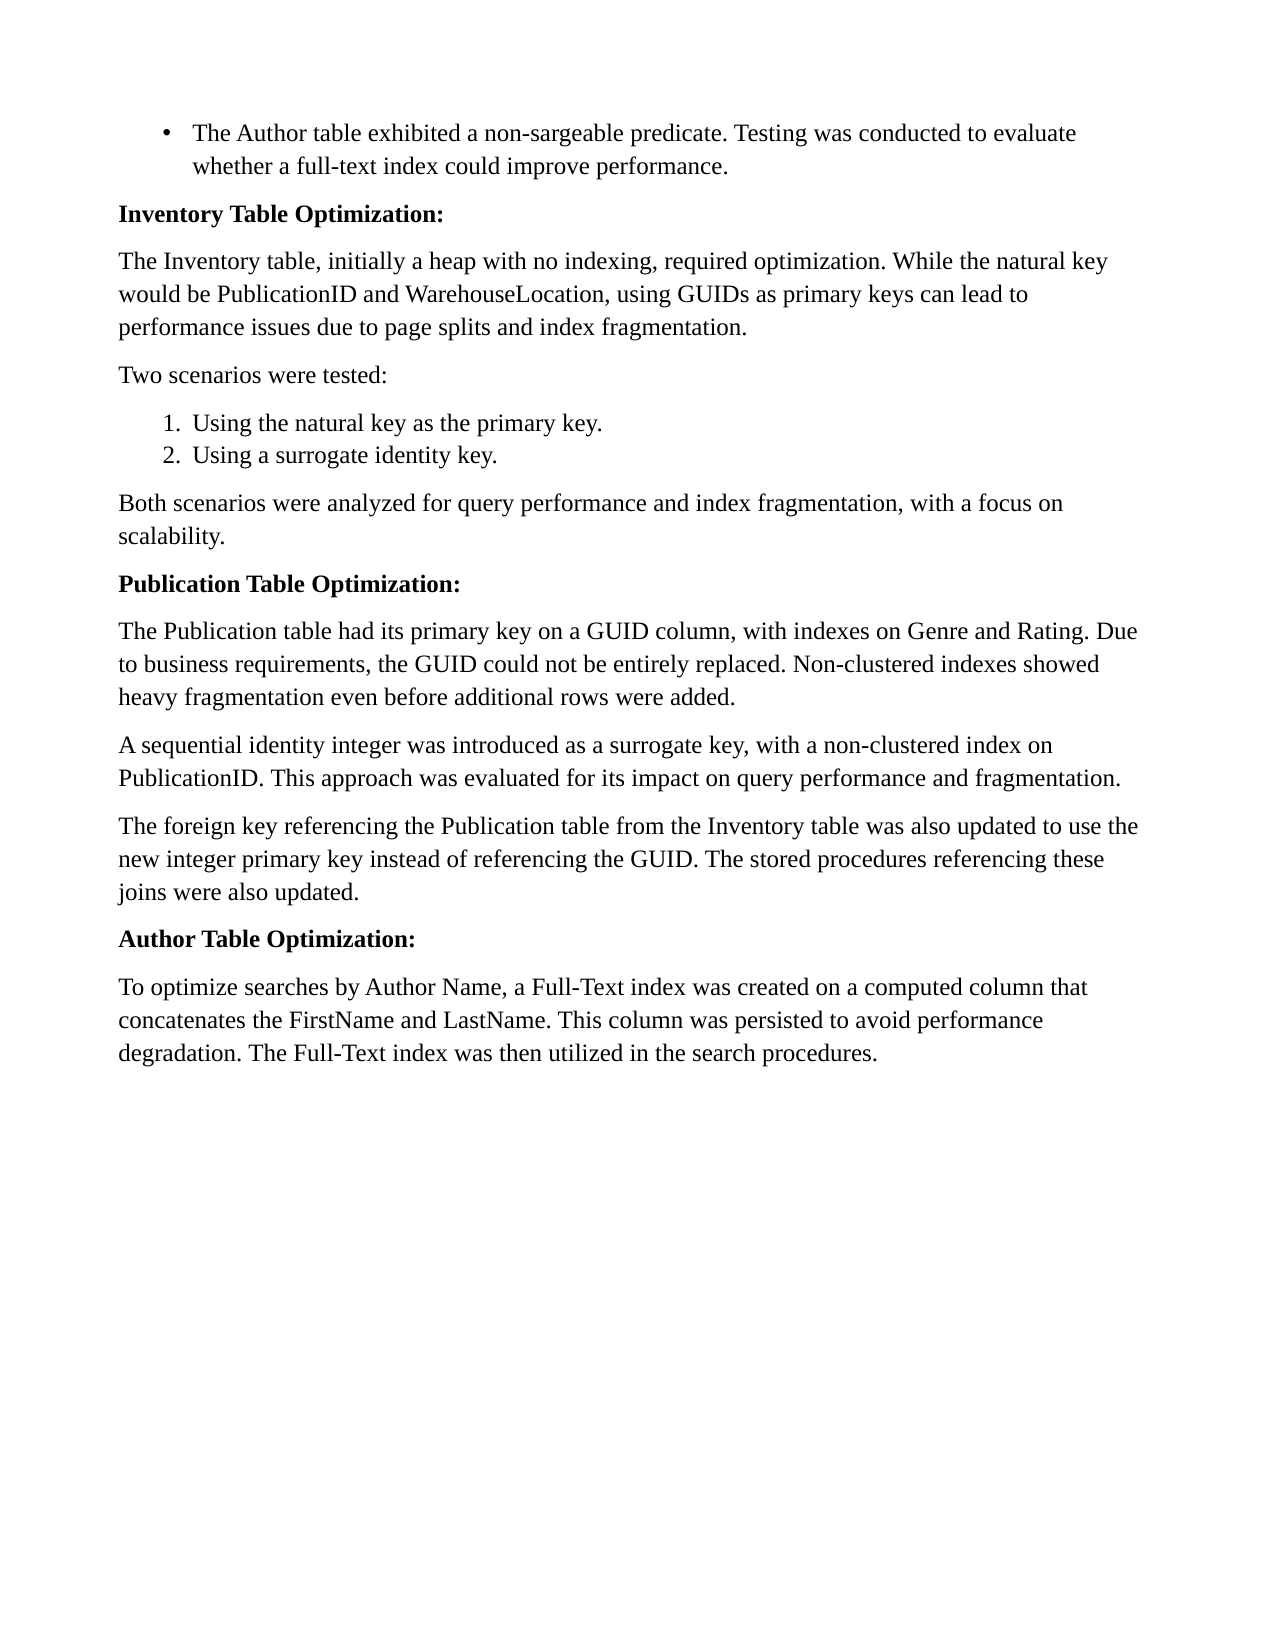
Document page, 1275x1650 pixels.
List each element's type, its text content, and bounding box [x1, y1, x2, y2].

text A sequential identity integer was introduced as a surrogate key, with a non-clustered index on PublicationID. This approach was evaluated for its impact on query performance and fragmentation. [118, 730, 1157, 792]
text Publication Table Optimization: [118, 569, 1157, 598]
text Inventory Table Optimization: [118, 199, 1157, 227]
text The Inventory table, initially a heap with no indexing, required optimization. While the natural key would be PublicationID and WarehouseLocation, using GUIDs as primary keys can lead to performance issues due to page splits and index fragmentation. [118, 246, 1157, 341]
text The Publication table had its primary key on a GUID column, with indexes on Genre and Rating. Due to business requirements, the GUID could not be entirely replaced. Non-clustered indexes showed heavy fragmentation even before additional rows were added. [118, 616, 1157, 711]
text Author Table Optimization: [118, 924, 1157, 953]
list Using the natural key as the primary key. [162, 408, 1157, 436]
text To optimize searches by Author Name, a Full-Text index was created on a computed column that concatenates the FirstName and LastName. This column was persisted to avoid performance degradation. The Full-Text index was then utilized in the search procedures. [118, 972, 1157, 1067]
text The foreign key referencing the Publication table from the Inventory table was also updated to use the new integer primary key instead of referencing the GUID. The stored procedures referencing these joins were also updated. [118, 811, 1157, 906]
text Two scenarios were tested: [118, 360, 1157, 389]
list Using a surrogate identity key. [162, 441, 1157, 469]
list The Author table exhibited a non-sargeable predicate. Testing was conducted to evaluate whether a full-text index could improve performance. [162, 118, 1157, 180]
text Both scenarios were analyzed for query performance and index fragmentation, with a focus on scalability. [118, 488, 1157, 550]
